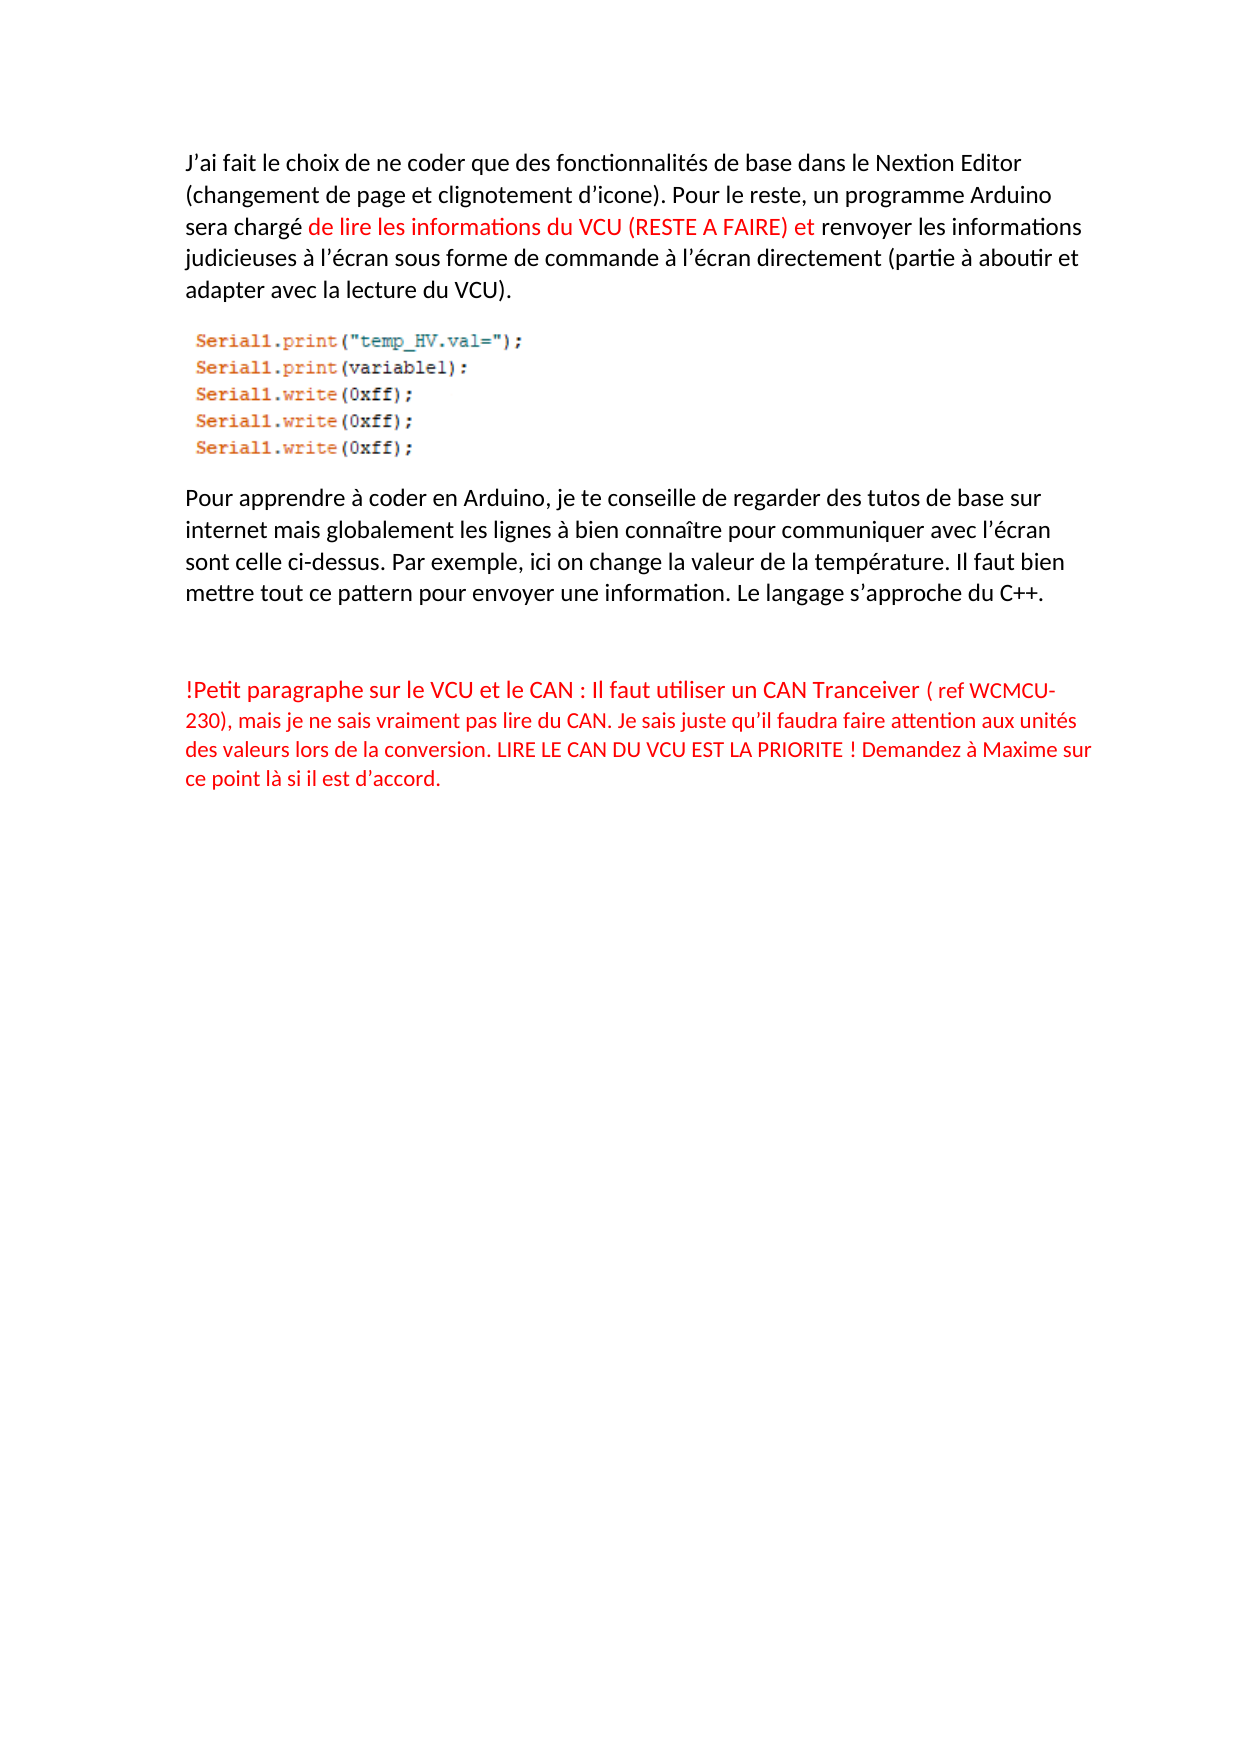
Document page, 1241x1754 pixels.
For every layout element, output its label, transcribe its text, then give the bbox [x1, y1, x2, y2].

text Pour apprendre à coder en Arduino, je te conseille de regarder des tutos de base sur internet mais globalement les lignes à bien connaître pour communiquer avec l’écran sont celle ci-dessus. Par exemple, ici on change la valeur de la température. Il faut bien mettre tout ce pattern pour envoyer une information. Le langage s’approche du C++. [185, 482, 1093, 608]
text J’ai fait le choix de ne coder que des fonctionnalités de base dans le Nextion Editor (changement de page et clignotement d’icone). Pour le reste, un programme Arduino sera chargé de lire les informations du VCU (RESTE A FAIRE) et renvoyer les informations judicieuses à l’écran sous forme de commande à l’écran directement (partie à aboutir et adapter avec la lecture du VCU). [185, 148, 1093, 305]
text !Petit paragraphe sur le VCU et le CAN : Il faut utiliser un CAN Tranceiver ( ref WCMCU-230), mais je ne sais vraiment pas lire du CAN. Je sais juste qu’il faudra faire attention aux unités des valeurs lors de la conversion. LIRE LE CAN DU VCU EST LA PRIORITE ! Demandez à Maxime sur ce point là si il est d’accord. [185, 674, 1093, 792]
